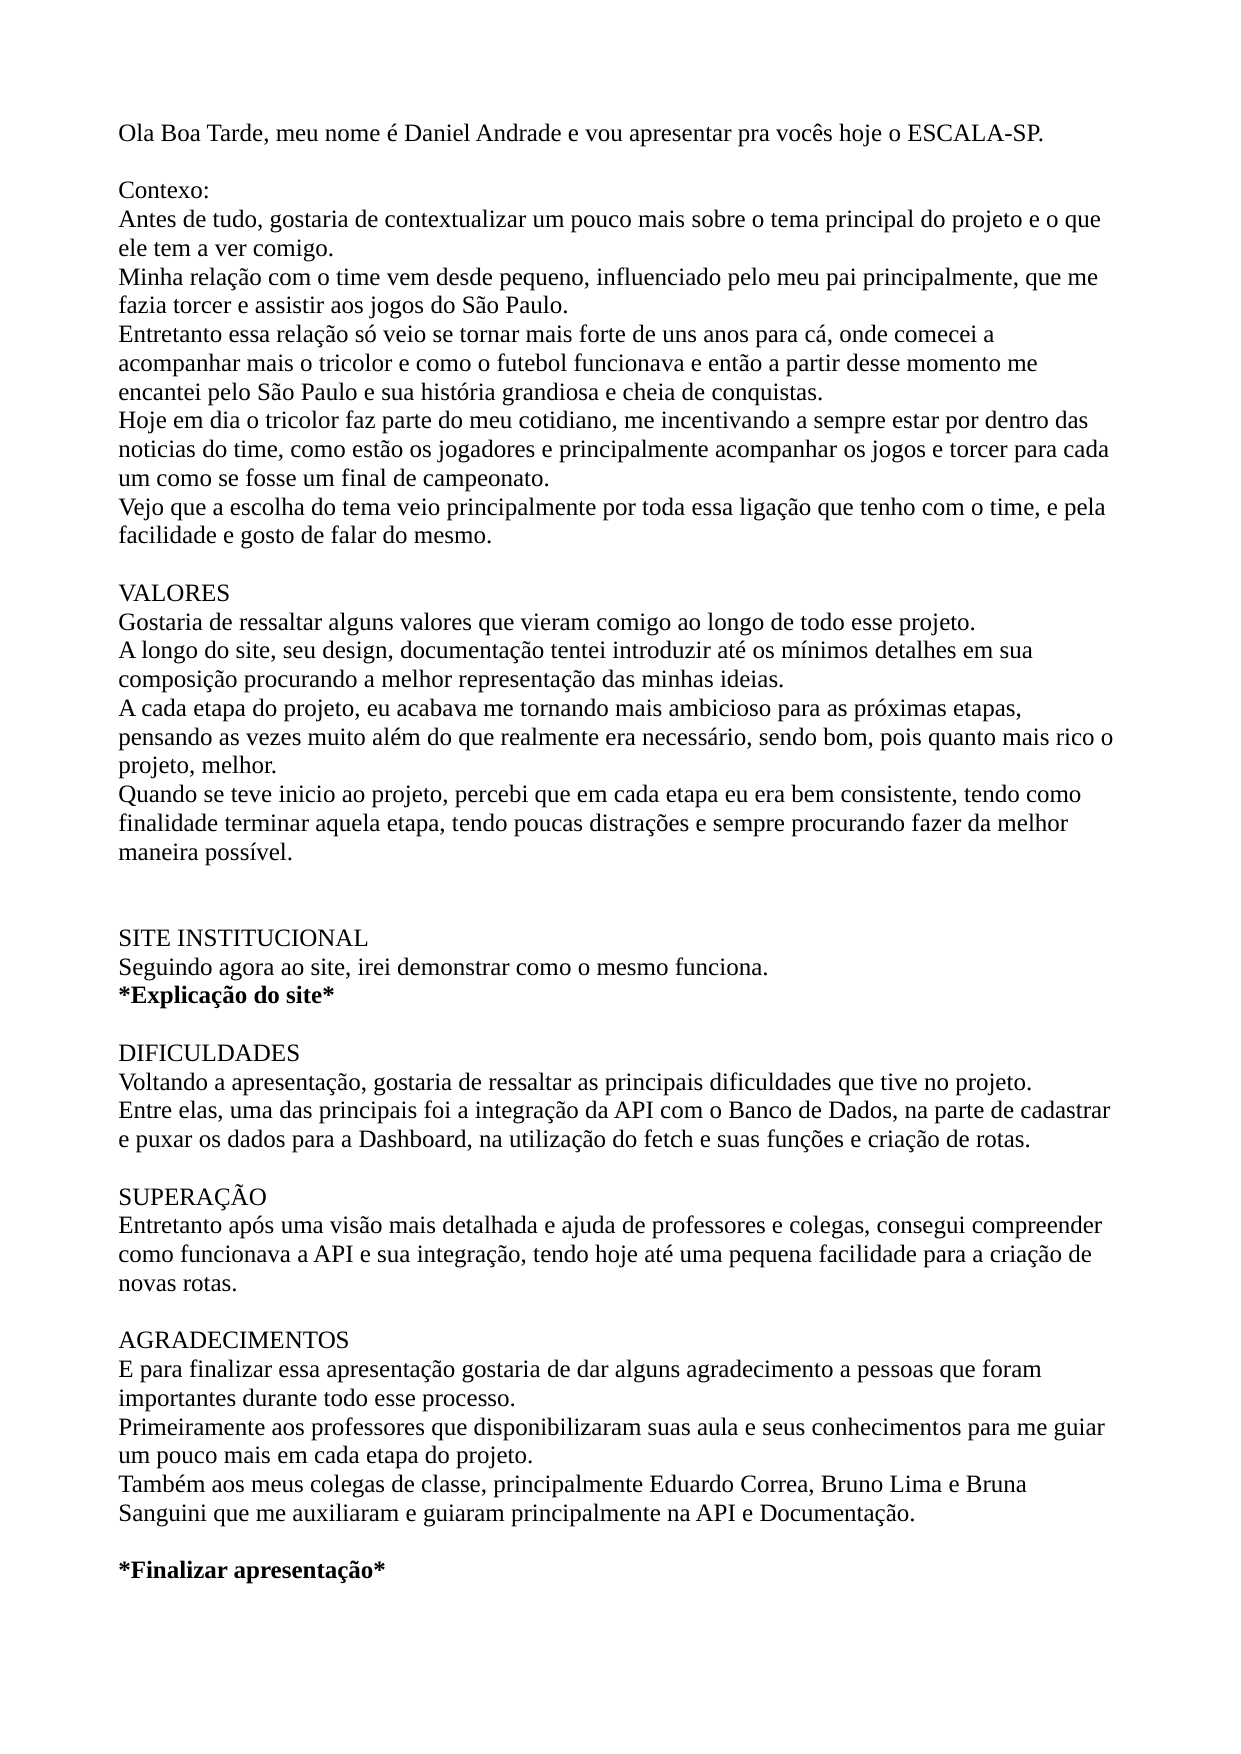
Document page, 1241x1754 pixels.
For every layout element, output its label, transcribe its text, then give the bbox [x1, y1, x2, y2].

text *Finalizar apresentação* [118, 1556, 1122, 1584]
text DIFICULDADES [118, 1038, 1122, 1067]
text *Explicação do site* [118, 981, 1122, 1009]
text Ola Boa Tarde, meu nome é Daniel Andrade e vou apresentar pra vocês hoje o ESCALA-SP. [118, 118, 1122, 147]
text VALORES [118, 578, 1122, 607]
text AGRADECIMENTOS [118, 1326, 1122, 1354]
text Também aos meus colegas de classe, principalmente Eduardo Correa, Bruno Lima e Bruna Sanguini que me auxiliaram e guiaram principalmente na API e Documentação. [118, 1469, 1122, 1527]
text SITE INSTITUCIONAL [118, 923, 1122, 952]
text Minha relação com o time vem desde pequeno, influenciado pelo meu pai principalmente, que me fazia torcer e assistir aos jogos do São Paulo. [118, 262, 1122, 319]
text Contexo: [118, 176, 1122, 204]
text Entretanto após uma visão mais detalhada e ajuda de professores e colegas, consegui compreender como funcionava a API e sua integração, tendo hoje até uma pequena facilidade para a criação de novas rotas. [118, 1211, 1122, 1297]
text Vejo que a escolha do tema veio principalmente por toda essa ligação que tenho com o time, e pela facilidade e gosto de falar do mesmo. [118, 492, 1122, 549]
text A cada etapa do projeto, eu acabava me tornando mais ambicioso para as próximas etapas, pensando as vezes muito além do que realmente era necessário, sendo bom, pois quanto mais rico o projeto, melhor. [118, 693, 1122, 779]
text Seguindo agora ao site, irei demonstrar como o mesmo funciona. [118, 952, 1122, 981]
text Gostaria de ressaltar alguns valores que vieram comigo ao longo de todo esse projeto. [118, 607, 1122, 636]
text E para finalizar essa apresentação gostaria de dar alguns agradecimento a pessoas que foram importantes durante todo esse processo. [118, 1354, 1122, 1412]
text Antes de tudo, gostaria de contextualizar um pouco mais sobre o tema principal do projeto e o que ele tem a ver comigo. [118, 204, 1122, 262]
text Hoje em dia o tricolor faz parte do meu cotidiano, me incentivando a sempre estar por dentro das noticias do time, como estão os jogadores e principalmente acompanhar os jogos e torcer para cada um como se fosse um final de campeonato. [118, 406, 1122, 492]
text A longo do site, seu design, documentação tentei introduzir até os mínimos detalhes em sua composição procurando a melhor representação das minhas ideias. [118, 636, 1122, 693]
text SUPERAÇÃO [118, 1182, 1122, 1211]
text Primeiramente aos professores que disponibilizaram suas aula e seus conhecimentos para me guiar um pouco mais em cada etapa do projeto. [118, 1412, 1122, 1469]
text Entre elas, uma das principais foi a integração da API com o Banco de Dados, na parte de cadastrar e puxar os dados para a Dashboard, na utilização do fetch e suas funções e criação de rotas. [118, 1096, 1122, 1153]
text Voltando a apresentação, gostaria de ressaltar as principais dificuldades que tive no projeto. [118, 1067, 1122, 1096]
text Entretanto essa relação só veio se tornar mais forte de uns anos para cá, onde comecei a acompanhar mais o tricolor e como o futebol funcionava e então a partir desse momento me encantei pelo São Paulo e sua história grandiosa e cheia de conquistas. [118, 319, 1122, 406]
text Quando se teve inicio ao projeto, percebi que em cada etapa eu era bem consistente, tendo como finalidade terminar aquela etapa, tendo poucas distrações e sempre procurando fazer da melhor maneira possível. [118, 779, 1122, 866]
